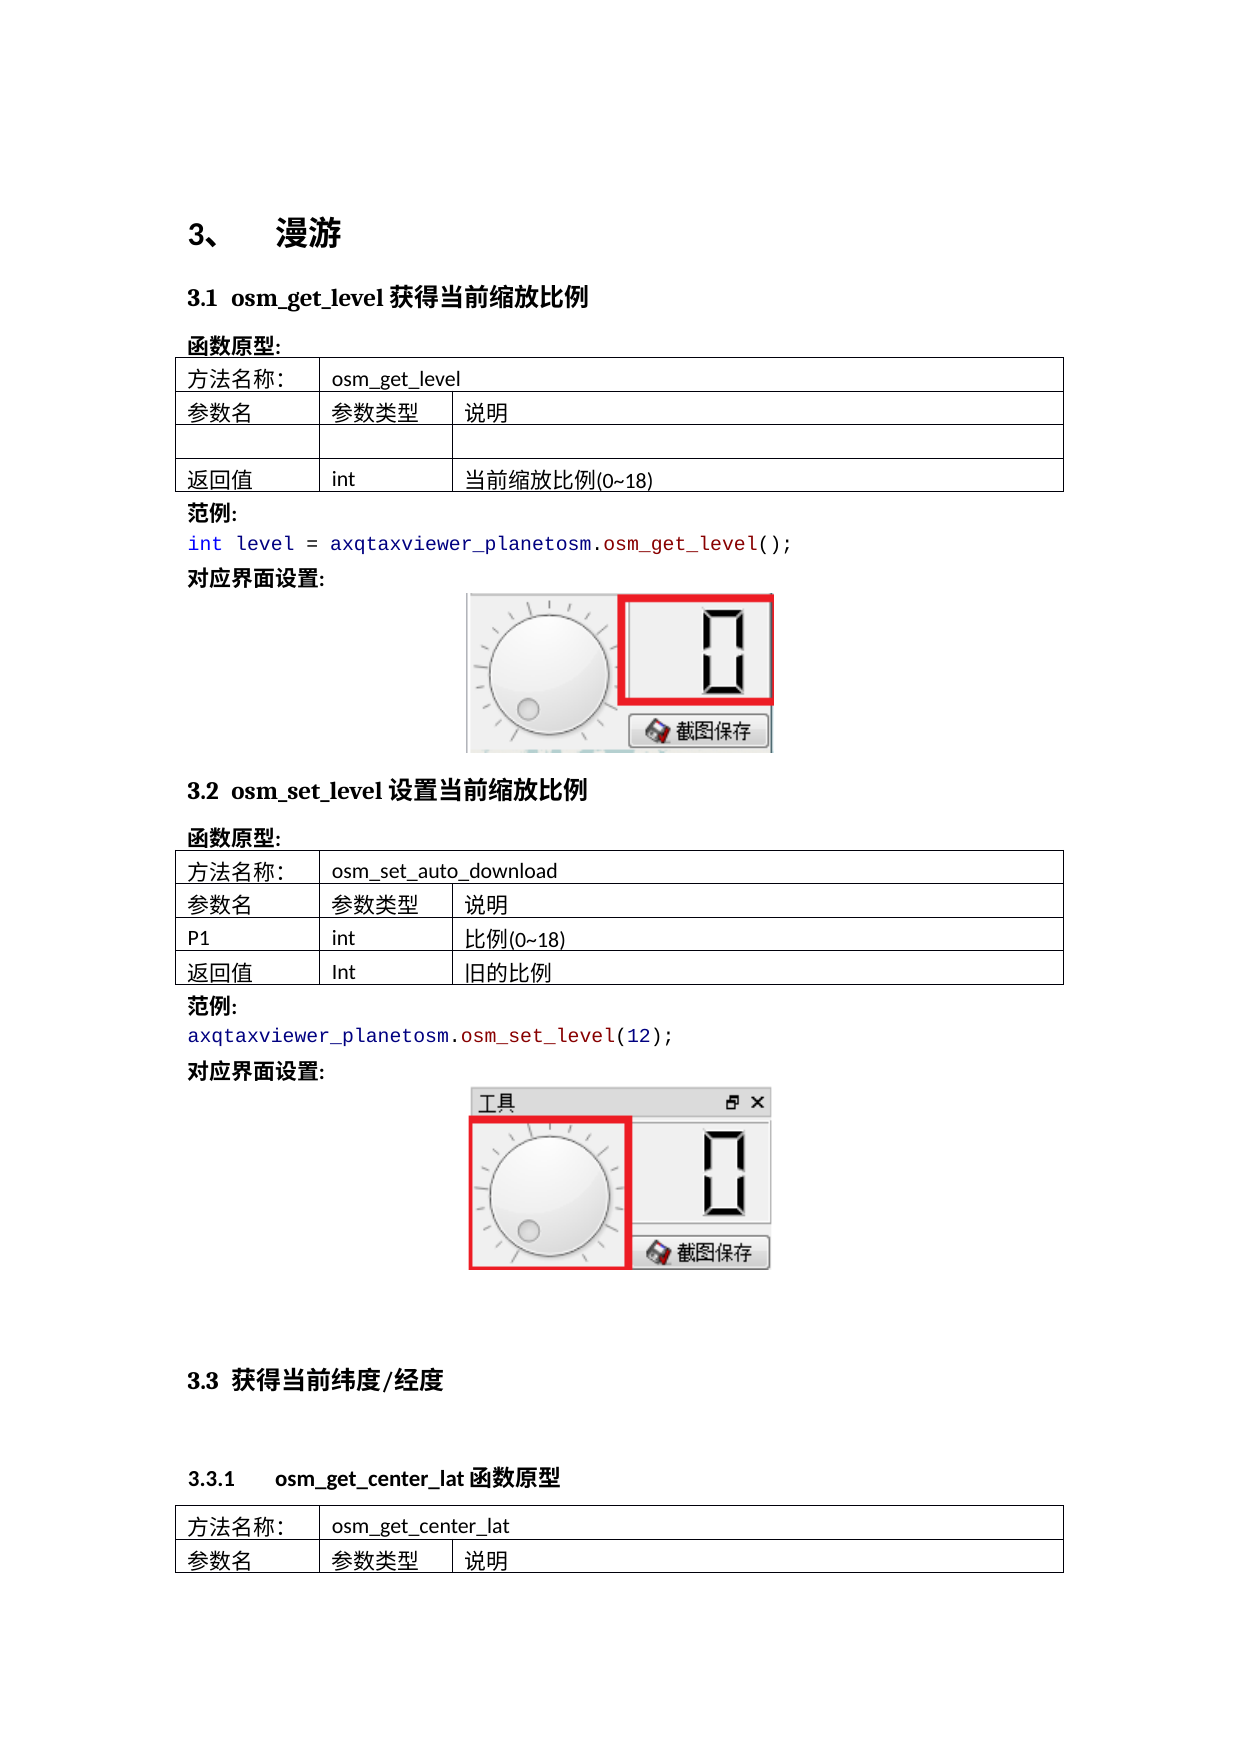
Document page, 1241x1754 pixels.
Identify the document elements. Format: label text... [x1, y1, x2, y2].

subtitle 获得当前纬度/经度 [187, 1342, 1053, 1407]
picture [468, 1086, 772, 1270]
text int level = axqtaxviewer_planetosm.osm_get_level(); [187, 525, 1053, 557]
table_cell 旧的比例 [453, 951, 1063, 984]
table_cell 参数名 [176, 884, 319, 917]
text axqtaxviewer_planetosm.osm_set_level(12); [187, 1017, 1053, 1050]
table_cell 参数名 [176, 392, 319, 424]
table_header 方法名称： [176, 358, 319, 391]
table_cell int [320, 459, 452, 491]
table_cell 说明 [453, 392, 1063, 424]
table_cell 参数类型 [320, 1540, 452, 1572]
table_cell int [320, 918, 452, 950]
table_header 方法名称： [176, 851, 319, 883]
table_cell P1 [176, 918, 319, 950]
table_cell [453, 425, 1063, 458]
text 范例: [187, 492, 1053, 525]
table_cell 比例(0~18) [453, 918, 1063, 950]
text 范例: [187, 985, 1053, 1017]
table_cell 返回值 [176, 951, 319, 984]
table_cell 说明 [453, 1540, 1063, 1572]
table_cell Int [320, 951, 452, 984]
table_cell 参数名 [176, 1540, 319, 1572]
subtitle osm_set_level 设置当前缩放比例 [187, 752, 1053, 817]
table_header 方法名称： [176, 1506, 319, 1538]
table_cell [176, 425, 319, 458]
text 对应界面设置: [187, 557, 1053, 590]
subtitle osm_get_level 获得当前缩放比例 [187, 259, 1053, 324]
picture [466, 593, 774, 753]
subtitle osm_get_center_lat函数原型 [187, 1440, 1053, 1505]
text 函数原型: [187, 817, 1053, 850]
text 对应界面设置: [187, 1050, 1053, 1082]
subtitle 漫游 [187, 194, 1053, 259]
table_cell 说明 [453, 884, 1063, 917]
table_header osm_set_auto_download [320, 851, 1063, 883]
table_cell 返回值 [176, 459, 319, 491]
table_cell 参数类型 [320, 884, 452, 917]
table_cell 参数类型 [320, 392, 452, 424]
text 函数原型: [187, 324, 1053, 357]
table_header osm_get_center_lat [320, 1506, 1063, 1538]
table_cell [320, 425, 452, 458]
table_cell 当前缩放比例(0~18) [453, 459, 1063, 491]
table_header osm_get_level [320, 358, 1063, 391]
